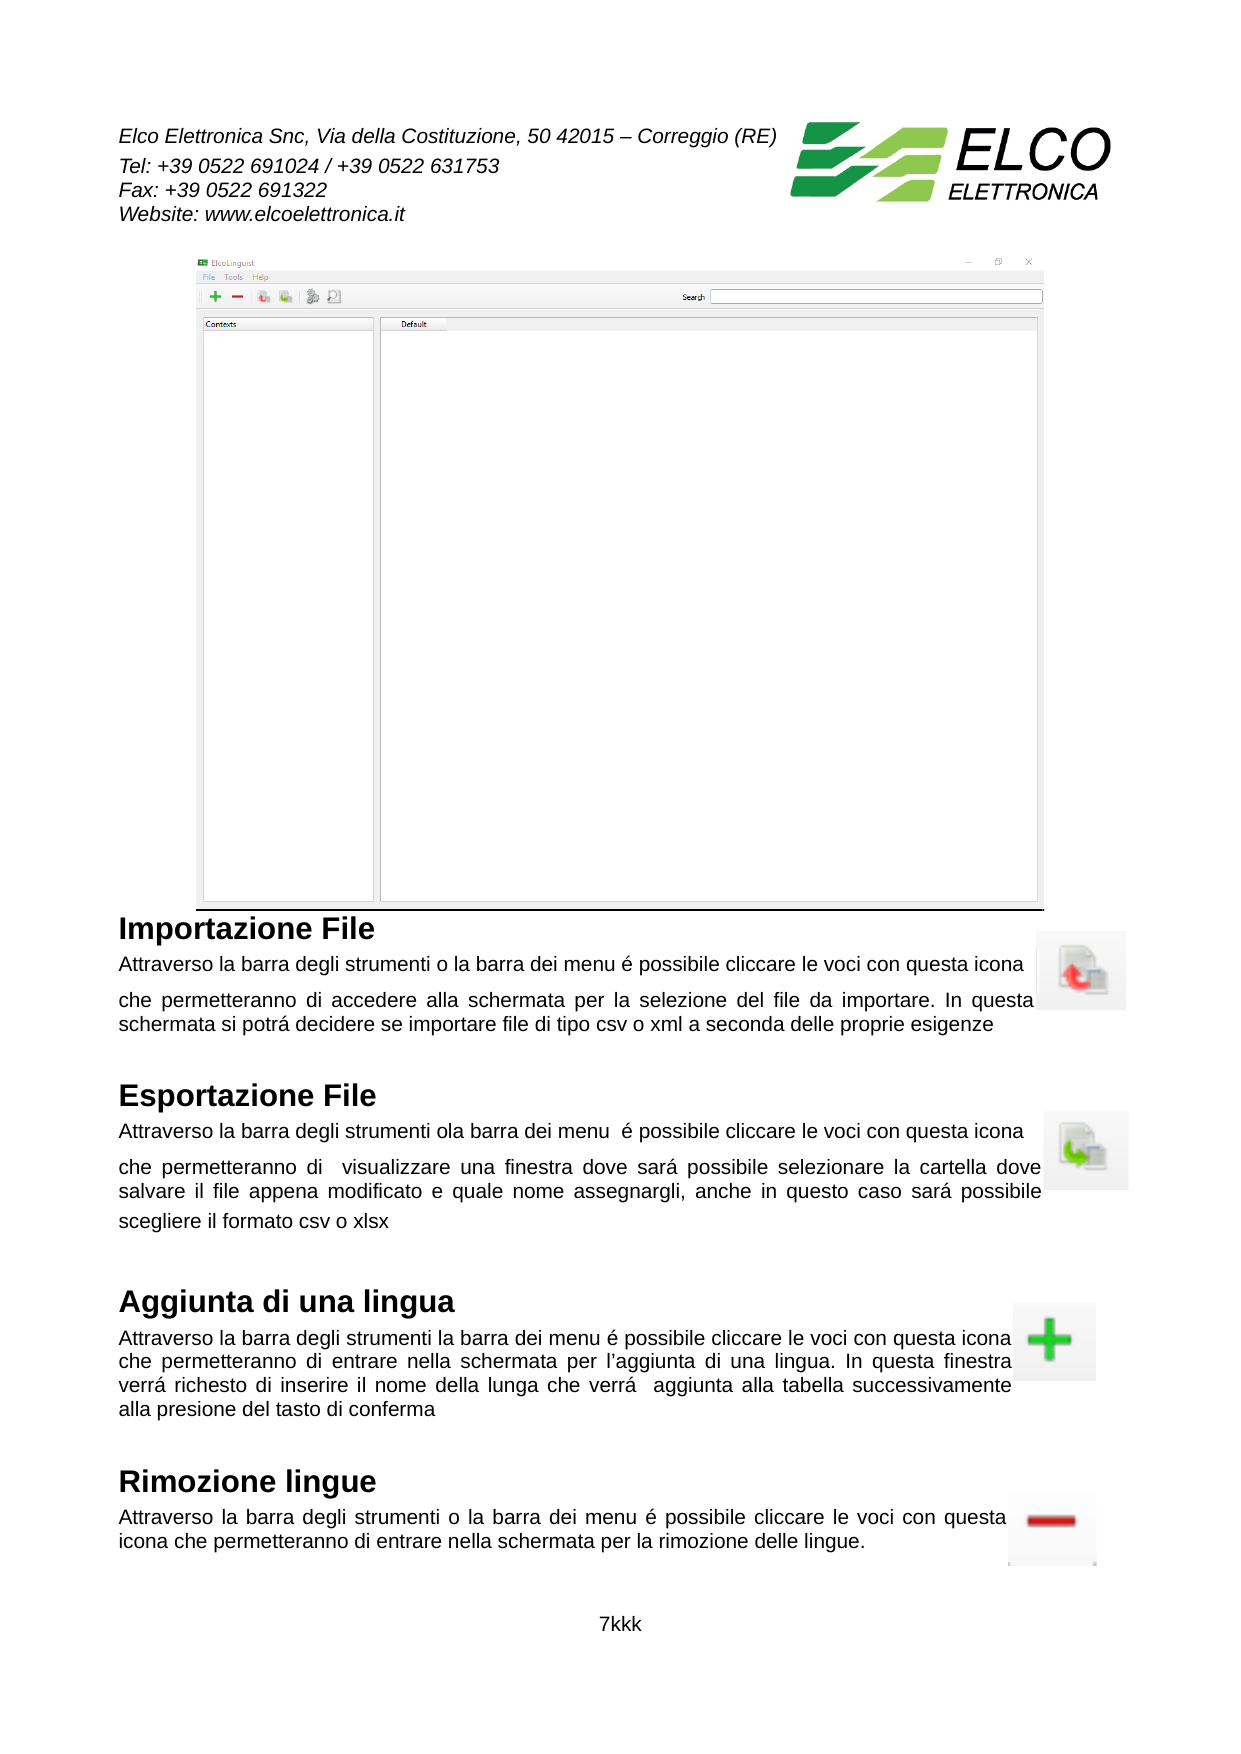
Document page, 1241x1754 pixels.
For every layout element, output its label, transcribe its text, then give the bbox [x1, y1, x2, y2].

text che permetteranno di accedere alla schermata per la selezione del file da importare. In questa schermata si potrá decidere se importare file di tipo csv o xml a seconda delle proprie esigenze [118, 988, 1116, 1036]
picture [785, 106, 1122, 208]
text Attraverso la barra degli strumenti o la barra dei menu é possibile cliccare le voci con questa icona [118, 952, 1035, 976]
text Attraverso la barra degli strumenti o la barra dei menu é possibile cliccare le voci con questa icona che permetteranno di entrare nella schermata per la rimozione delle lingue. [118, 1505, 1008, 1553]
text Attraverso la barra degli strumenti ola barra dei menu é possibile cliccare le voci con questa icona [118, 1119, 1043, 1143]
subtitle Rimozione lingue [118, 1463, 1122, 1499]
subtitle Importazione File [118, 321, 1122, 946]
picture [1043, 1111, 1129, 1190]
subtitle Aggiunta di una lingua [118, 1283, 1122, 1319]
text Attraverso la barra degli strumenti la barra dei menu é possibile cliccare le voci con questa icona che permetteranno di entrare nella schermata per l’aggiunta di una lingua. In questa finestra verrá richesto di inserire il nome della lunga che verrá aggiunta alla tabella successivamente alla presione del tasto di conferma [118, 1325, 1116, 1421]
subtitle Esportazione File [118, 1077, 1122, 1113]
picture [1013, 1303, 1096, 1381]
text che permetteranno di visualizzare una finestra dove sará possibile selezionare la cartella dove salvare il file appena modificato e quale nome assegnargli, anche in questo caso sará possibile scegliere il formato csv o xlsx [118, 1155, 1116, 1234]
picture [1035, 931, 1126, 1010]
picture [196, 255, 1045, 911]
picture [1008, 1487, 1097, 1566]
